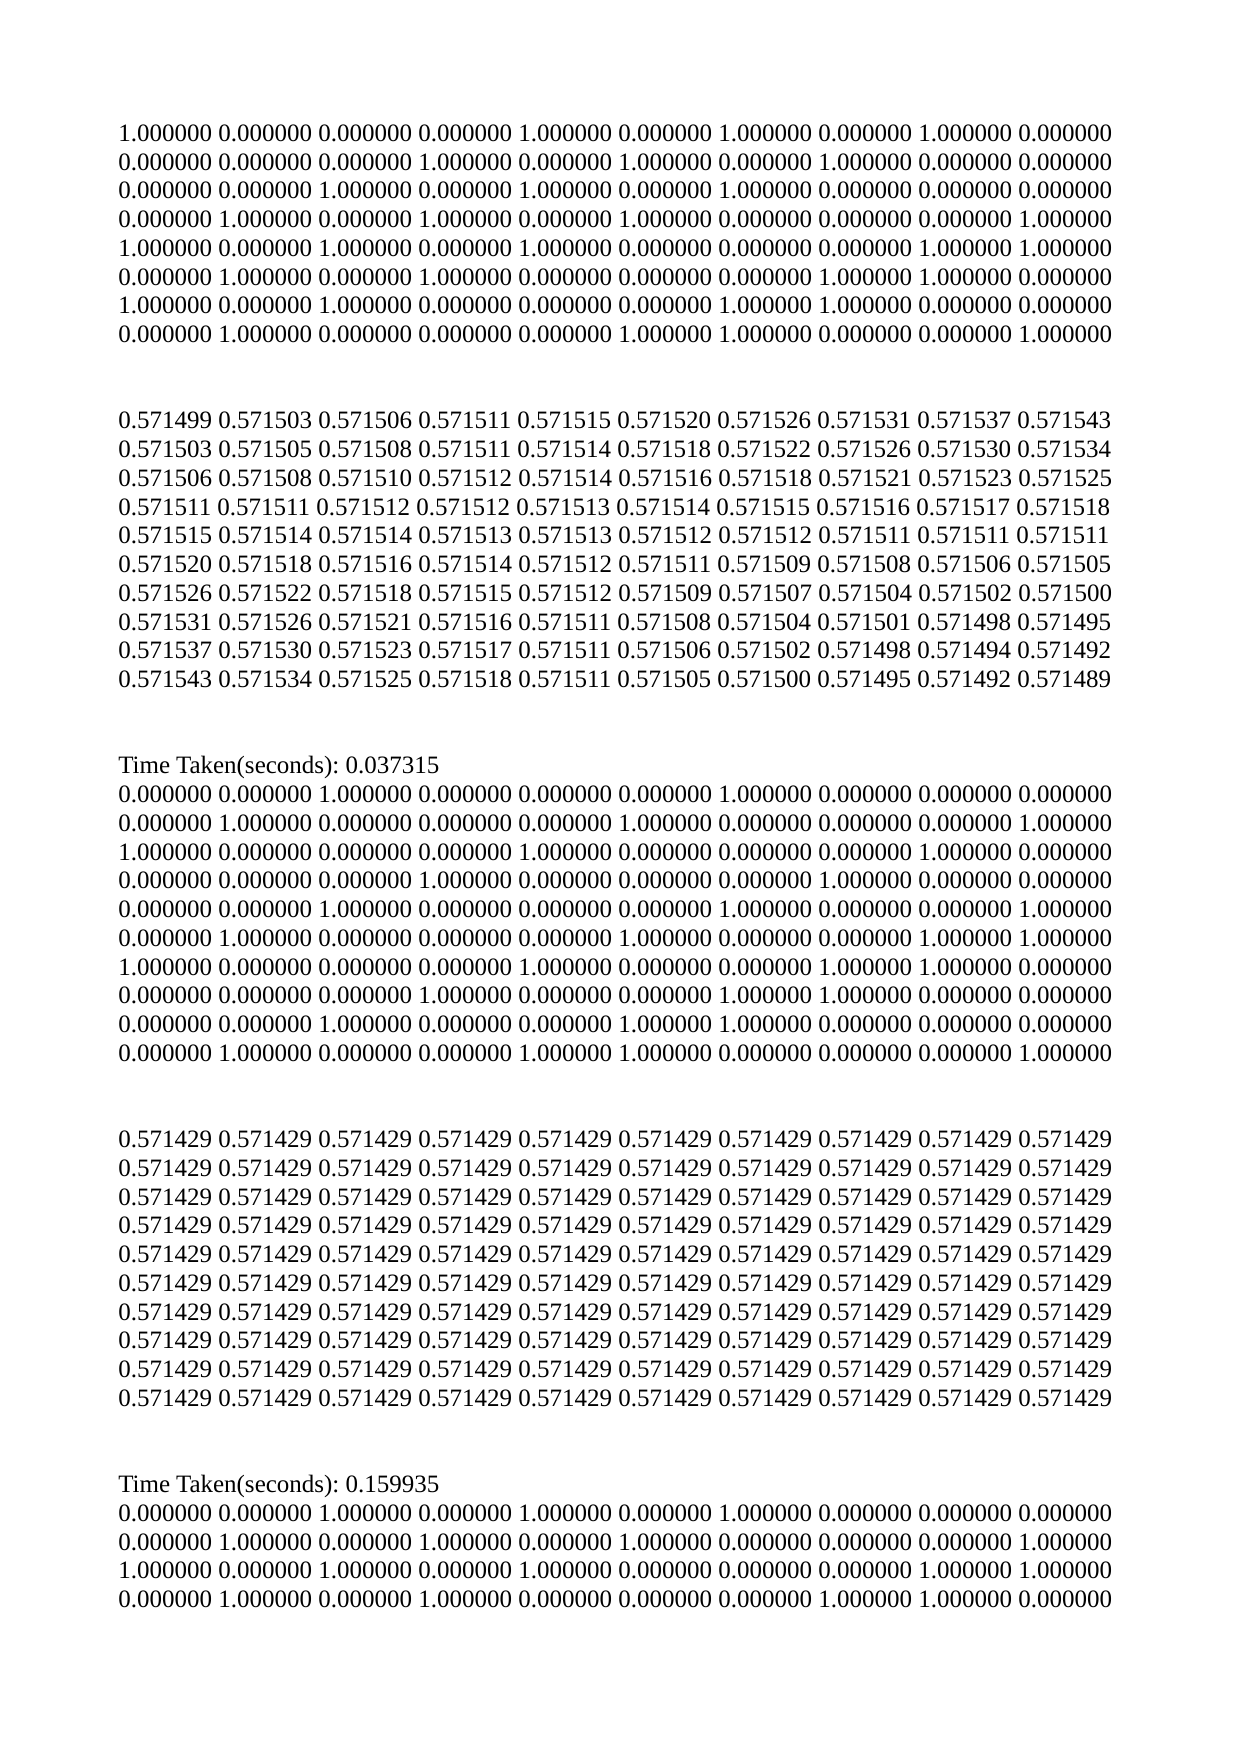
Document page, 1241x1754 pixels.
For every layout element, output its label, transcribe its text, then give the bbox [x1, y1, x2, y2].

text 1.000000 0.000000 0.000000 0.000000 1.000000 0.000000 0.000000 0.000000 1.000000 0.000000 [118, 837, 1122, 866]
text 0.571429 0.571429 0.571429 0.571429 0.571429 0.571429 0.571429 0.571429 0.571429 0.571429 [118, 1182, 1122, 1211]
text 0.571506 0.571508 0.571510 0.571512 0.571514 0.571516 0.571518 0.571521 0.571523 0.571525 [118, 463, 1122, 492]
text 0.571515 0.571514 0.571514 0.571513 0.571513 0.571512 0.571512 0.571511 0.571511 0.571511 [118, 521, 1122, 549]
text 0.000000 0.000000 1.000000 0.000000 0.000000 0.000000 1.000000 0.000000 0.000000 0.000000 [118, 779, 1122, 808]
text 0.571531 0.571526 0.571521 0.571516 0.571511 0.571508 0.571504 0.571501 0.571498 0.571495 [118, 607, 1122, 636]
text 0.000000 0.000000 1.000000 0.000000 1.000000 0.000000 1.000000 0.000000 0.000000 0.000000 [118, 1498, 1122, 1527]
text 0.000000 1.000000 0.000000 0.000000 0.000000 1.000000 0.000000 0.000000 1.000000 1.000000 [118, 923, 1122, 952]
text 0.571429 0.571429 0.571429 0.571429 0.571429 0.571429 0.571429 0.571429 0.571429 0.571429 [118, 1124, 1122, 1153]
text 1.000000 0.000000 1.000000 0.000000 1.000000 0.000000 0.000000 0.000000 1.000000 1.000000 [118, 1556, 1122, 1584]
text 1.000000 0.000000 1.000000 0.000000 0.000000 0.000000 1.000000 1.000000 0.000000 0.000000 [118, 291, 1122, 319]
text 0.571526 0.571522 0.571518 0.571515 0.571512 0.571509 0.571507 0.571504 0.571502 0.571500 [118, 578, 1122, 607]
text 0.000000 0.000000 0.000000 1.000000 0.000000 1.000000 0.000000 1.000000 0.000000 0.000000 [118, 147, 1122, 176]
text 0.571429 0.571429 0.571429 0.571429 0.571429 0.571429 0.571429 0.571429 0.571429 0.571429 [118, 1268, 1122, 1297]
text 0.571503 0.571505 0.571508 0.571511 0.571514 0.571518 0.571522 0.571526 0.571530 0.571534 [118, 434, 1122, 463]
text 0.000000 0.000000 1.000000 0.000000 1.000000 0.000000 1.000000 0.000000 0.000000 0.000000 [118, 176, 1122, 204]
text 0.000000 0.000000 0.000000 1.000000 0.000000 0.000000 1.000000 1.000000 0.000000 0.000000 [118, 981, 1122, 1009]
text 0.000000 1.000000 0.000000 0.000000 1.000000 1.000000 0.000000 0.000000 0.000000 1.000000 [118, 1038, 1122, 1067]
text 0.571511 0.571511 0.571512 0.571512 0.571513 0.571514 0.571515 0.571516 0.571517 0.571518 [118, 492, 1122, 521]
text 0.000000 0.000000 1.000000 0.000000 0.000000 1.000000 1.000000 0.000000 0.000000 0.000000 [118, 1009, 1122, 1038]
text 0.571429 0.571429 0.571429 0.571429 0.571429 0.571429 0.571429 0.571429 0.571429 0.571429 [118, 1354, 1122, 1383]
text 0.571429 0.571429 0.571429 0.571429 0.571429 0.571429 0.571429 0.571429 0.571429 0.571429 [118, 1297, 1122, 1326]
text 0.000000 1.000000 0.000000 0.000000 0.000000 1.000000 1.000000 0.000000 0.000000 1.000000 [118, 319, 1122, 348]
text 0.571429 0.571429 0.571429 0.571429 0.571429 0.571429 0.571429 0.571429 0.571429 0.571429 [118, 1383, 1122, 1412]
text Time Taken(seconds): 0.037315 [118, 751, 1122, 779]
text 0.571429 0.571429 0.571429 0.571429 0.571429 0.571429 0.571429 0.571429 0.571429 0.571429 [118, 1211, 1122, 1239]
text 0.000000 0.000000 0.000000 1.000000 0.000000 0.000000 0.000000 1.000000 0.000000 0.000000 [118, 866, 1122, 894]
text 0.571520 0.571518 0.571516 0.571514 0.571512 0.571511 0.571509 0.571508 0.571506 0.571505 [118, 549, 1122, 578]
text 1.000000 0.000000 0.000000 0.000000 1.000000 0.000000 1.000000 0.000000 1.000000 0.000000 [118, 118, 1122, 147]
text 0.000000 1.000000 0.000000 1.000000 0.000000 0.000000 0.000000 1.000000 1.000000 0.000000 [118, 1584, 1122, 1613]
text 0.000000 1.000000 0.000000 1.000000 0.000000 1.000000 0.000000 0.000000 0.000000 1.000000 [118, 204, 1122, 233]
text 0.571429 0.571429 0.571429 0.571429 0.571429 0.571429 0.571429 0.571429 0.571429 0.571429 [118, 1153, 1122, 1182]
text 0.571543 0.571534 0.571525 0.571518 0.571511 0.571505 0.571500 0.571495 0.571492 0.571489 [118, 664, 1122, 693]
text Time Taken(seconds): 0.159935 [118, 1469, 1122, 1498]
text 0.571429 0.571429 0.571429 0.571429 0.571429 0.571429 0.571429 0.571429 0.571429 0.571429 [118, 1239, 1122, 1268]
text 0.571499 0.571503 0.571506 0.571511 0.571515 0.571520 0.571526 0.571531 0.571537 0.571543 [118, 406, 1122, 434]
text 0.571429 0.571429 0.571429 0.571429 0.571429 0.571429 0.571429 0.571429 0.571429 0.571429 [118, 1326, 1122, 1354]
text 1.000000 0.000000 1.000000 0.000000 1.000000 0.000000 0.000000 0.000000 1.000000 1.000000 [118, 233, 1122, 262]
text 0.000000 1.000000 0.000000 1.000000 0.000000 1.000000 0.000000 0.000000 0.000000 1.000000 [118, 1527, 1122, 1556]
text 0.000000 1.000000 0.000000 1.000000 0.000000 0.000000 0.000000 1.000000 1.000000 0.000000 [118, 262, 1122, 291]
text 1.000000 0.000000 0.000000 0.000000 1.000000 0.000000 0.000000 1.000000 1.000000 0.000000 [118, 952, 1122, 981]
text 0.000000 0.000000 1.000000 0.000000 0.000000 0.000000 1.000000 0.000000 0.000000 1.000000 [118, 894, 1122, 923]
text 0.571537 0.571530 0.571523 0.571517 0.571511 0.571506 0.571502 0.571498 0.571494 0.571492 [118, 636, 1122, 664]
text 0.000000 1.000000 0.000000 0.000000 0.000000 1.000000 0.000000 0.000000 0.000000 1.000000 [118, 808, 1122, 837]
